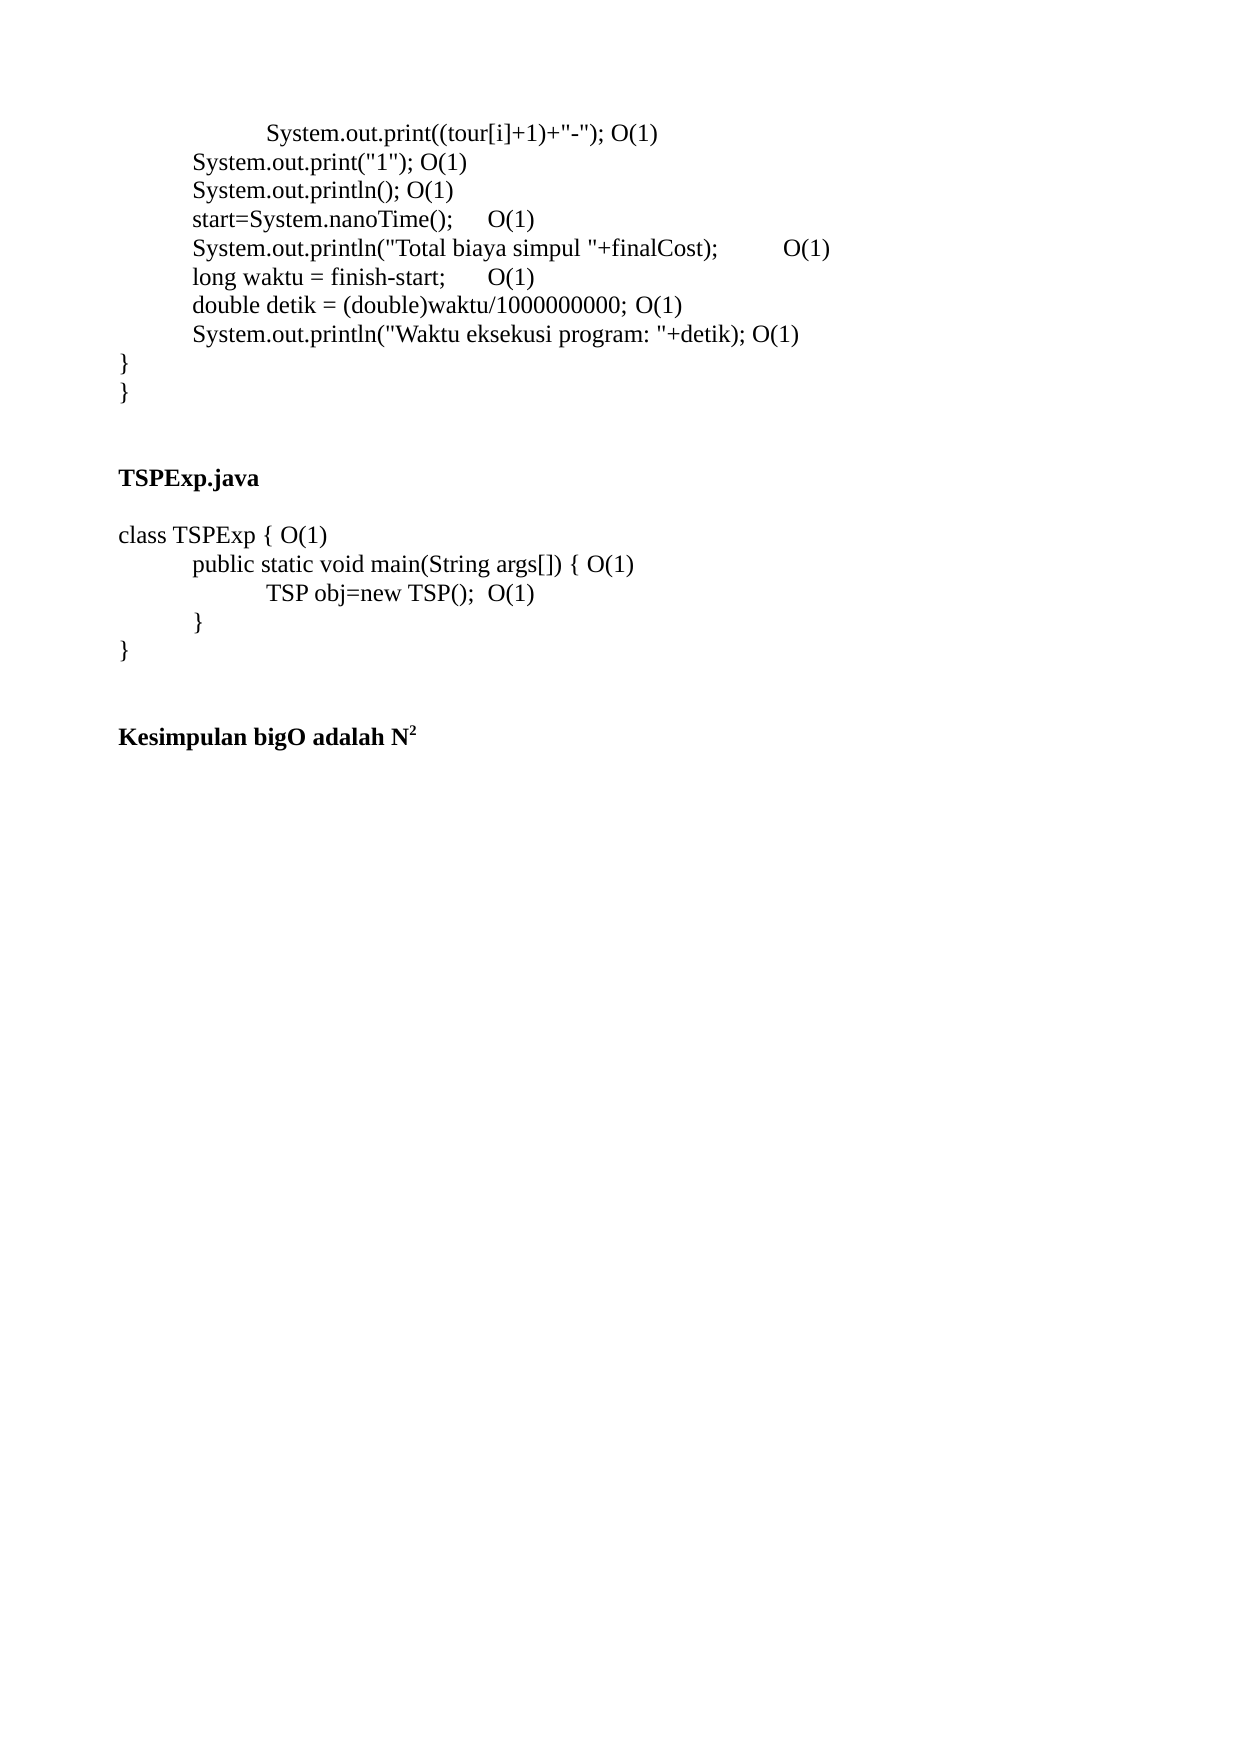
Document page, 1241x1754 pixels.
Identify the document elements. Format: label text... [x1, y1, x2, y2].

text } [118, 377, 1122, 406]
text double detik = (double)waktu/1000000000; O(1) [118, 291, 1122, 319]
text public static void main(String args[]) { O(1) [118, 549, 1122, 578]
text System.out.println("Total biaya simpul "+finalCost); O(1) [118, 233, 1122, 262]
text TSPExp.java [118, 463, 1122, 492]
text long waktu = finish-start; O(1) [118, 262, 1122, 291]
text } [118, 607, 1122, 636]
text } [118, 348, 1122, 377]
text System.out.println(); O(1) [118, 176, 1122, 204]
text System.out.print((tour[i]+1)+"-"); O(1) [118, 118, 1122, 147]
text System.out.print("1"); O(1) [118, 147, 1122, 176]
text System.out.println("Waktu eksekusi program: "+detik); O(1) [118, 319, 1122, 348]
text class TSPExp { O(1) [118, 521, 1122, 549]
text TSP obj=new TSP(); O(1) [118, 578, 1122, 607]
text Kesimpulan bigO adalah N2 [118, 722, 1122, 751]
text start=System.nanoTime(); O(1) [118, 204, 1122, 233]
text } [118, 636, 1122, 664]
